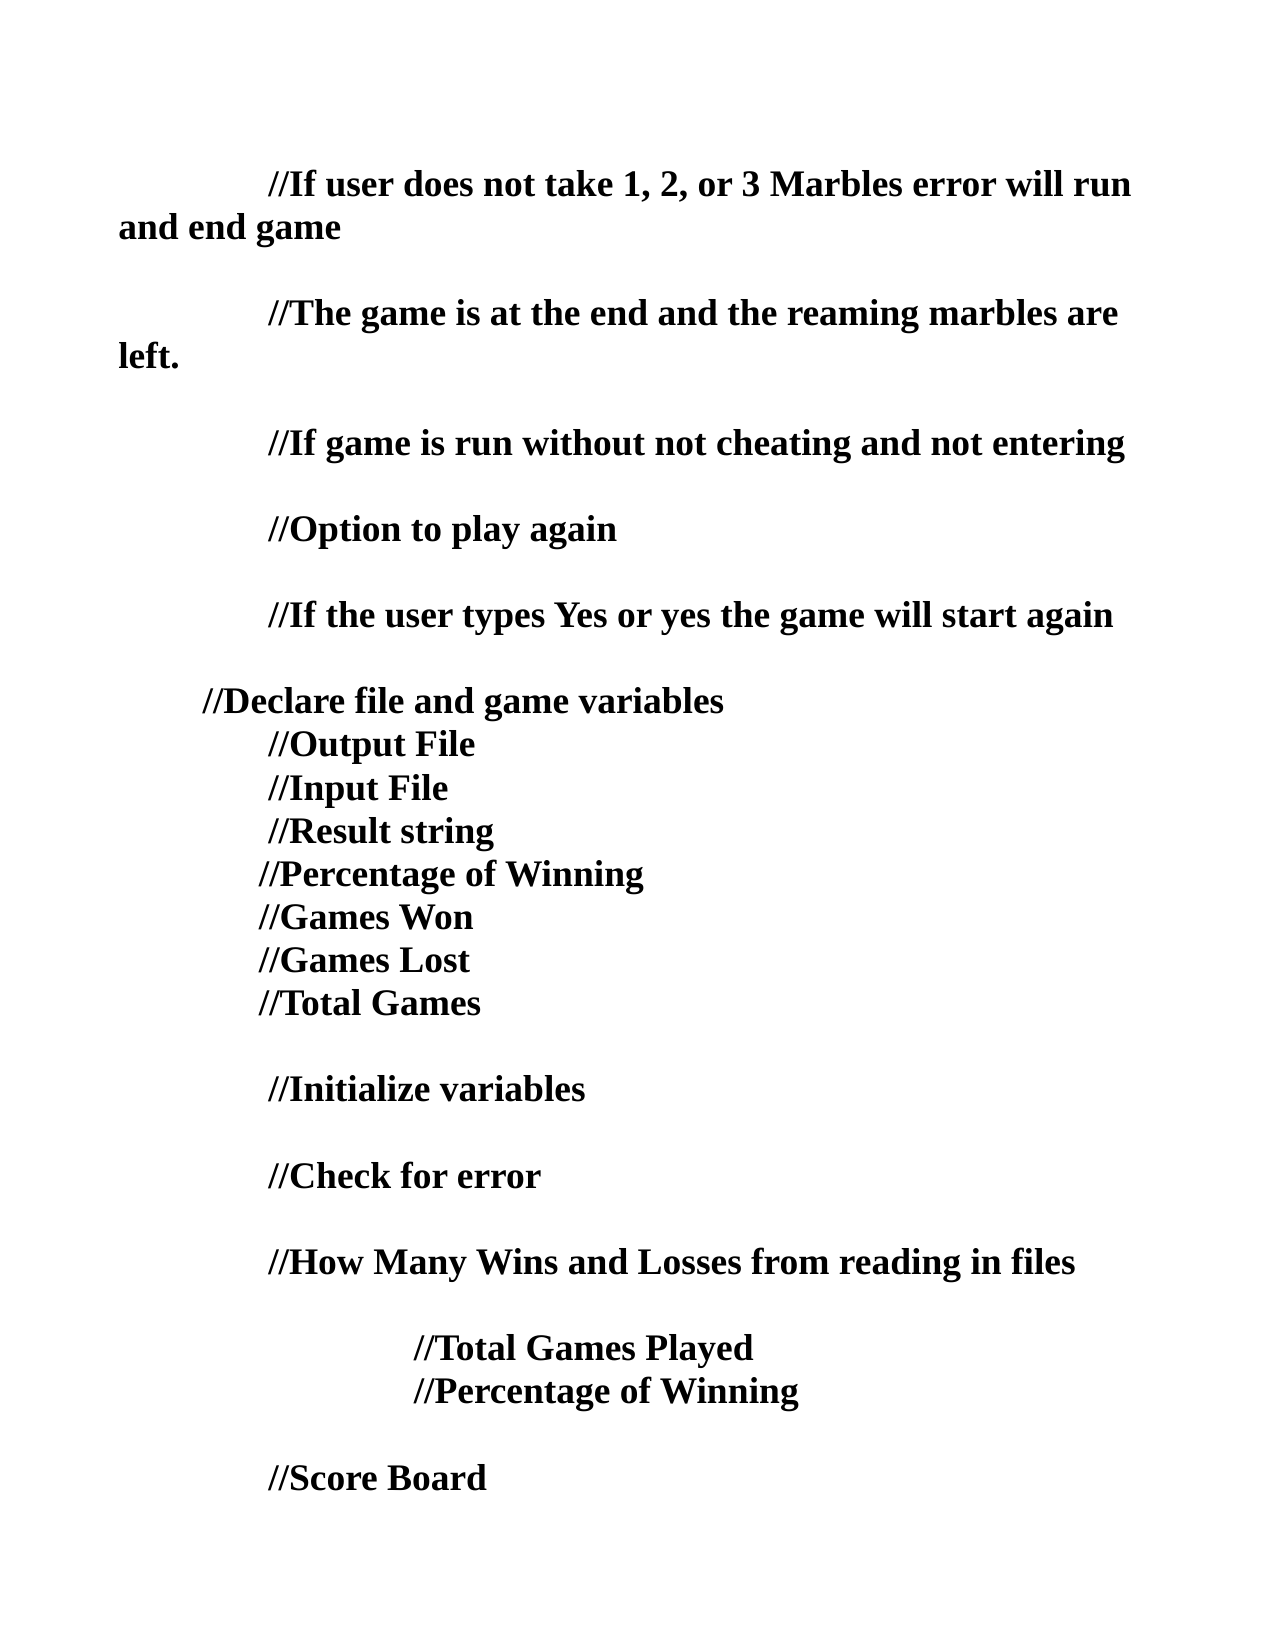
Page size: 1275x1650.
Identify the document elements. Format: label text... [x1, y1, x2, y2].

text //Result string [118, 808, 1157, 851]
text //Output File [118, 722, 1157, 765]
text //Declare file and game variables [118, 679, 1157, 722]
text //The game is at the end and the reaming marbles are left. [118, 291, 1157, 377]
text //If user does not take 1, 2, or 3 Marbles error will run and end game [118, 161, 1157, 247]
text //Score Board [118, 1455, 1157, 1498]
text //How Many Wins and Losses from reading in files [118, 1239, 1157, 1282]
text //Total Games [118, 981, 1157, 1024]
text //If game is run without not cheating and not entering [118, 420, 1157, 463]
text //If the user types Yes or yes the game will start again [118, 592, 1157, 636]
text //Option to play again [118, 506, 1157, 549]
text //Input File [118, 765, 1157, 808]
text //Check for error [118, 1153, 1157, 1196]
text //Initialize variables [118, 1067, 1157, 1110]
text //Games Won [118, 894, 1157, 937]
text //Percentage of Winning [118, 851, 1157, 894]
text //Total Games Played [118, 1326, 1157, 1369]
text //Percentage of Winning [118, 1369, 1157, 1412]
text //Games Lost [118, 937, 1157, 981]
